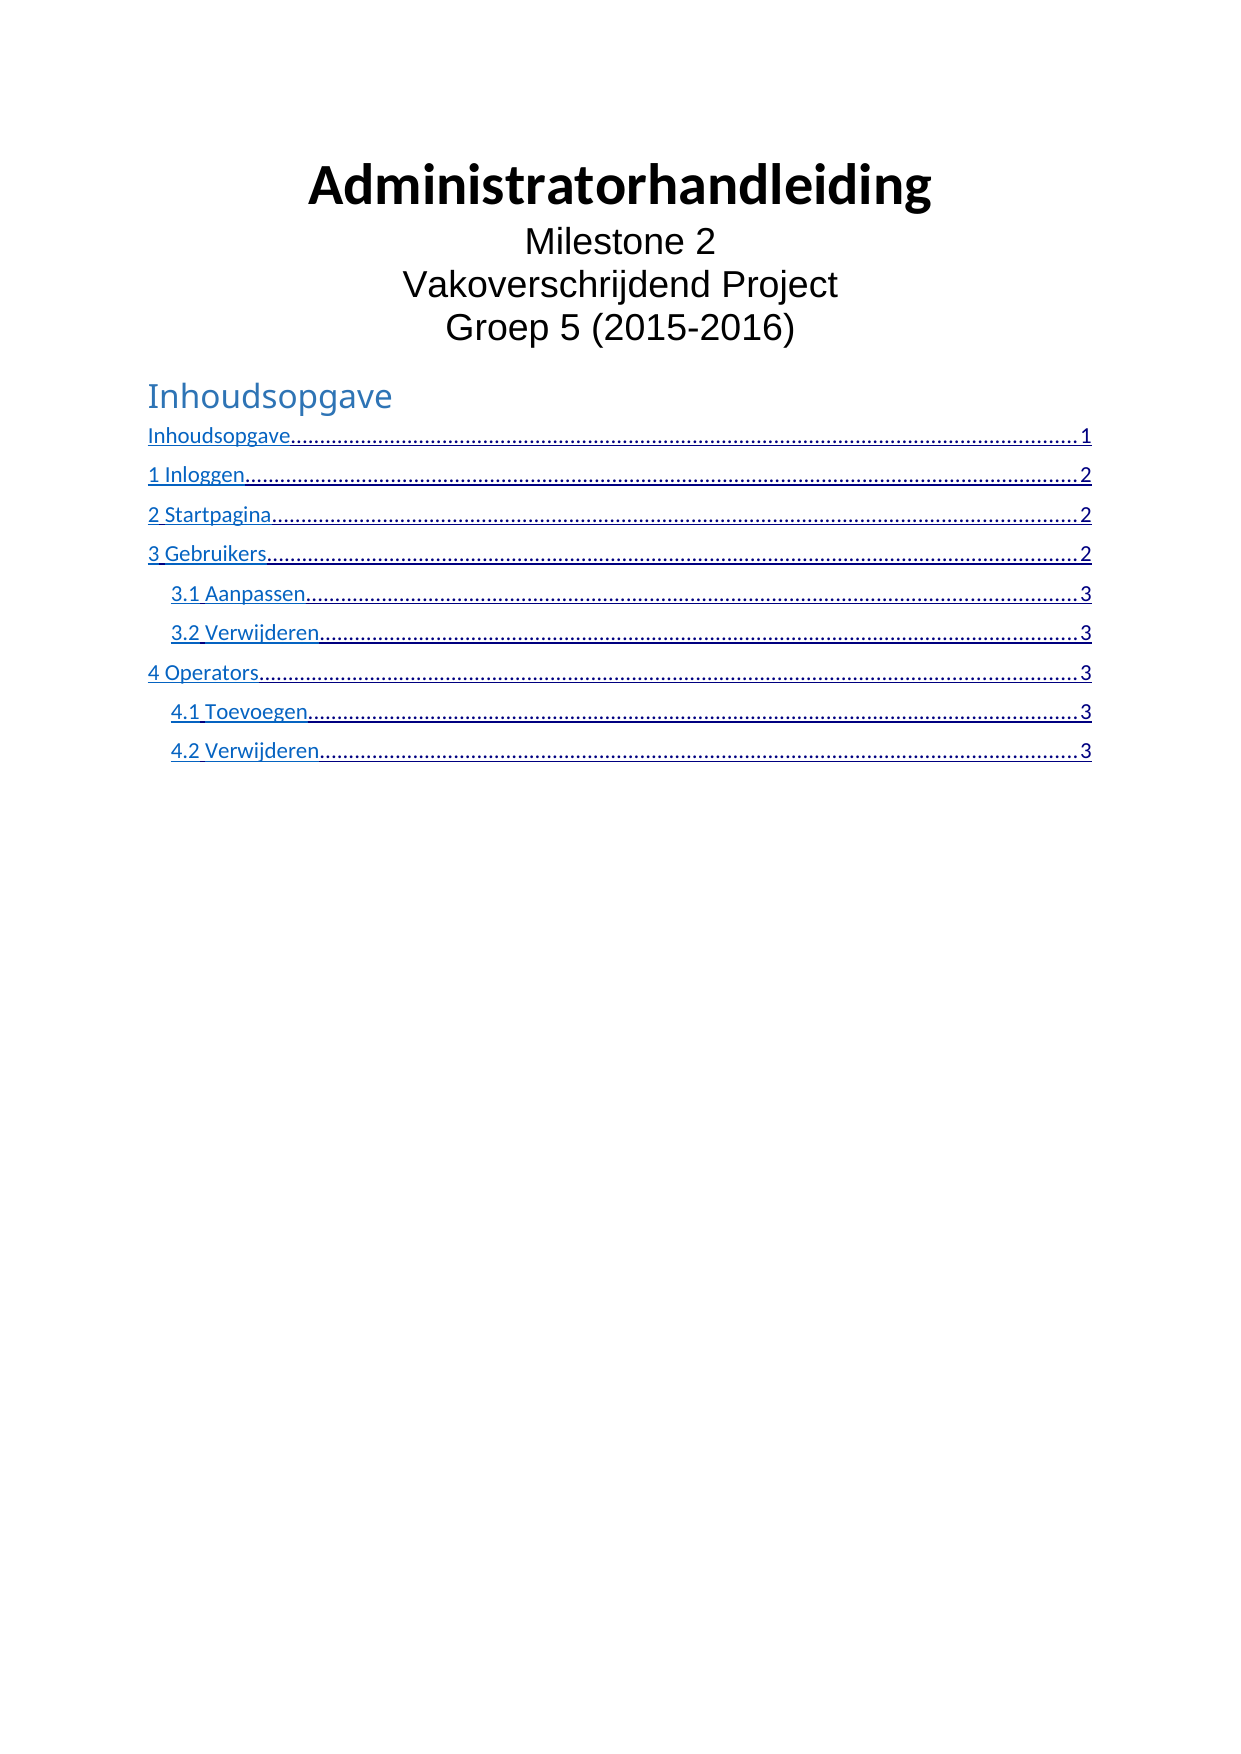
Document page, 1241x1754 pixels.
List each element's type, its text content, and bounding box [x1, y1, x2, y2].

text 4.2 Verwijderen 3 [171, 737, 1093, 765]
text 1 Inloggen 2 [148, 460, 1093, 488]
text Milestone 2 [148, 219, 1093, 262]
text Inhoudsopgave 1 [148, 421, 1093, 449]
text Vakoverschrijdend Project [148, 262, 1093, 305]
text 3 Gebruikers 2 [148, 539, 1093, 567]
text 4 Operators 3 [148, 658, 1093, 686]
text 3.1 Aanpassen 3 [171, 579, 1093, 607]
text 2 Startpagina 2 [148, 500, 1093, 528]
text 4.1 Toevoegen 3 [171, 697, 1093, 725]
text Groep 5 (2015-2016) [148, 305, 1093, 348]
text Inhoudsopgave [148, 373, 1093, 419]
text Administratorhandleiding [148, 148, 1093, 219]
text 3.2 Verwijderen 3 [171, 618, 1093, 646]
